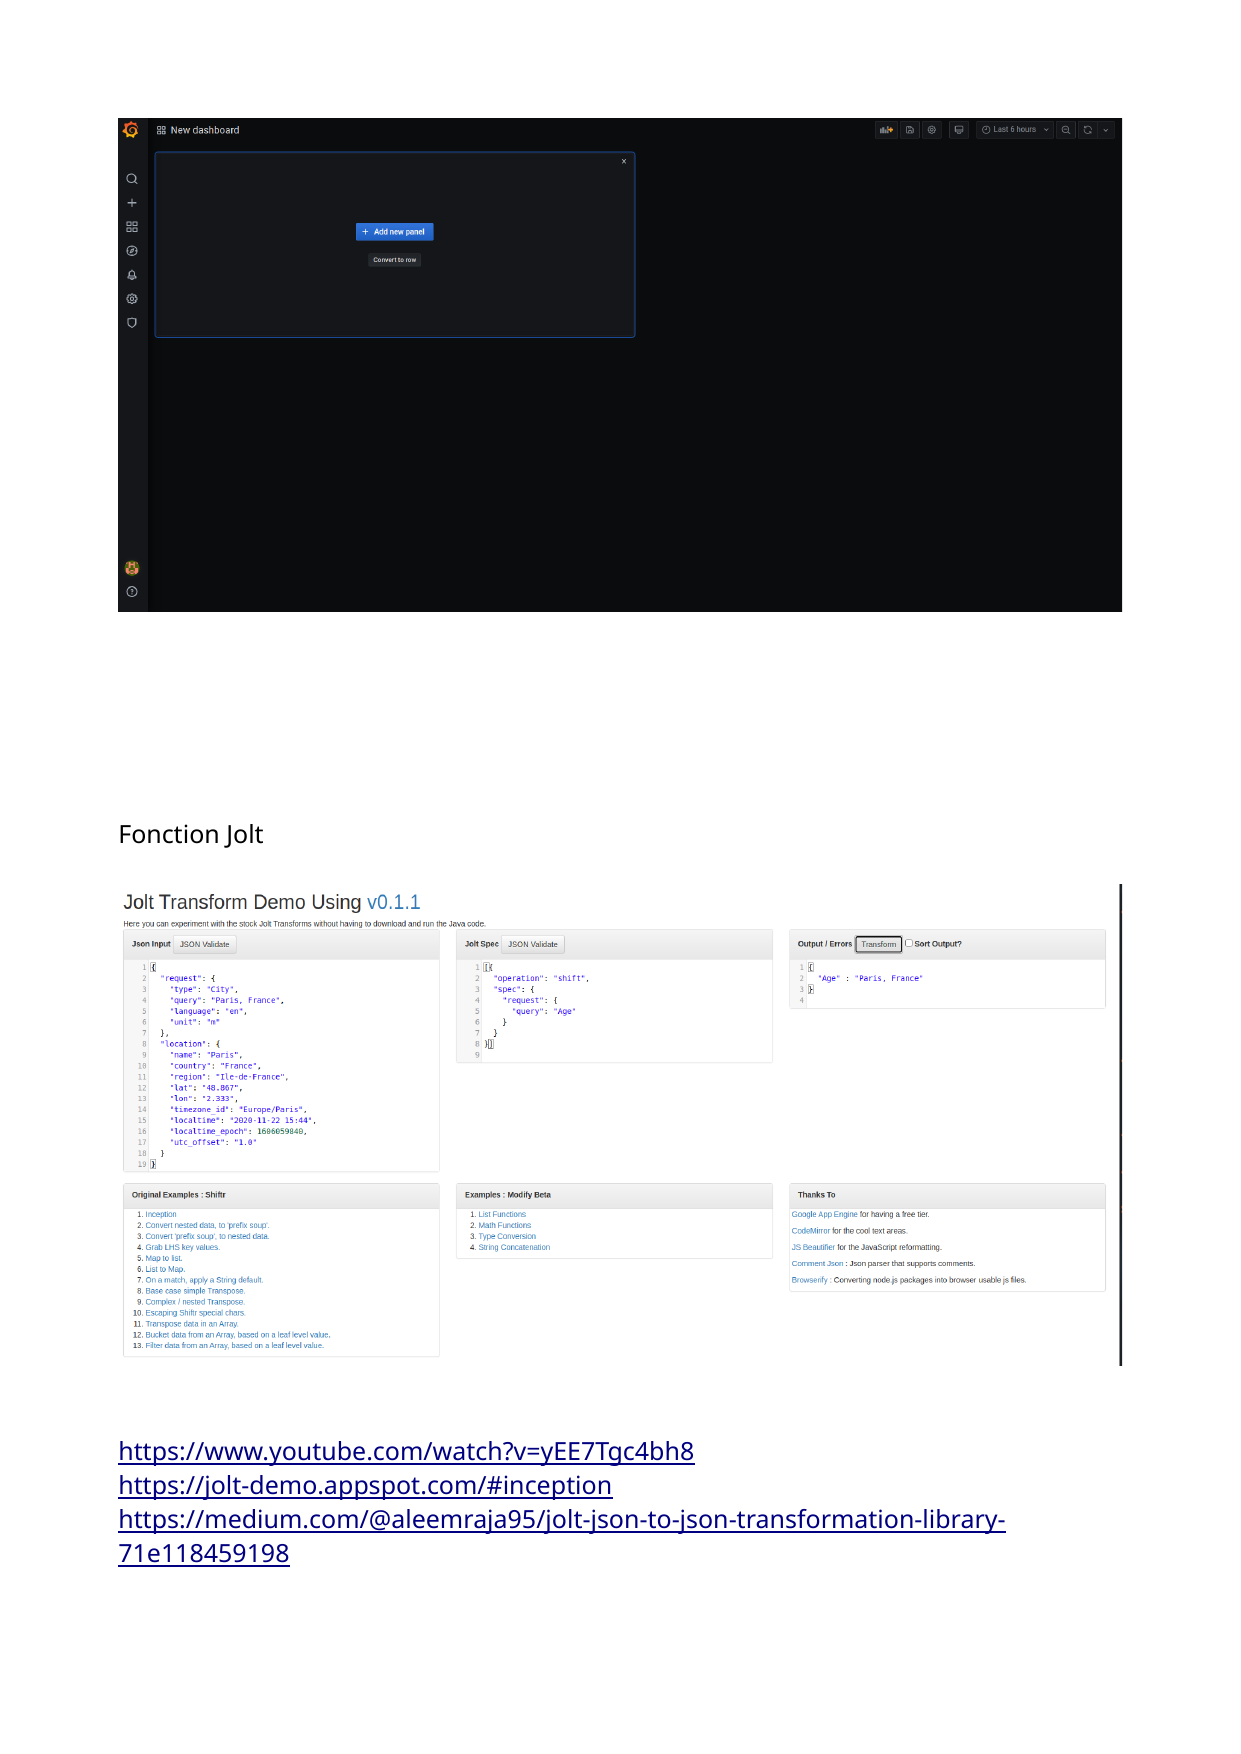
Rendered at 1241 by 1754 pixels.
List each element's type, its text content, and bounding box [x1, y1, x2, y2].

picture [118, 118, 1123, 612]
text Fonction Jolt [118, 816, 1122, 850]
picture [118, 884, 1123, 1366]
text https://www.youtube.com/watch?v=yEE7Tgc4bh8 [118, 1434, 1122, 1468]
text https://medium.com/@aleemraja95/jolt-json-to-json-transformation-library-71e118459198 [118, 1502, 1122, 1570]
text https://jolt-demo.appspot.com/#inception [118, 1468, 1122, 1502]
